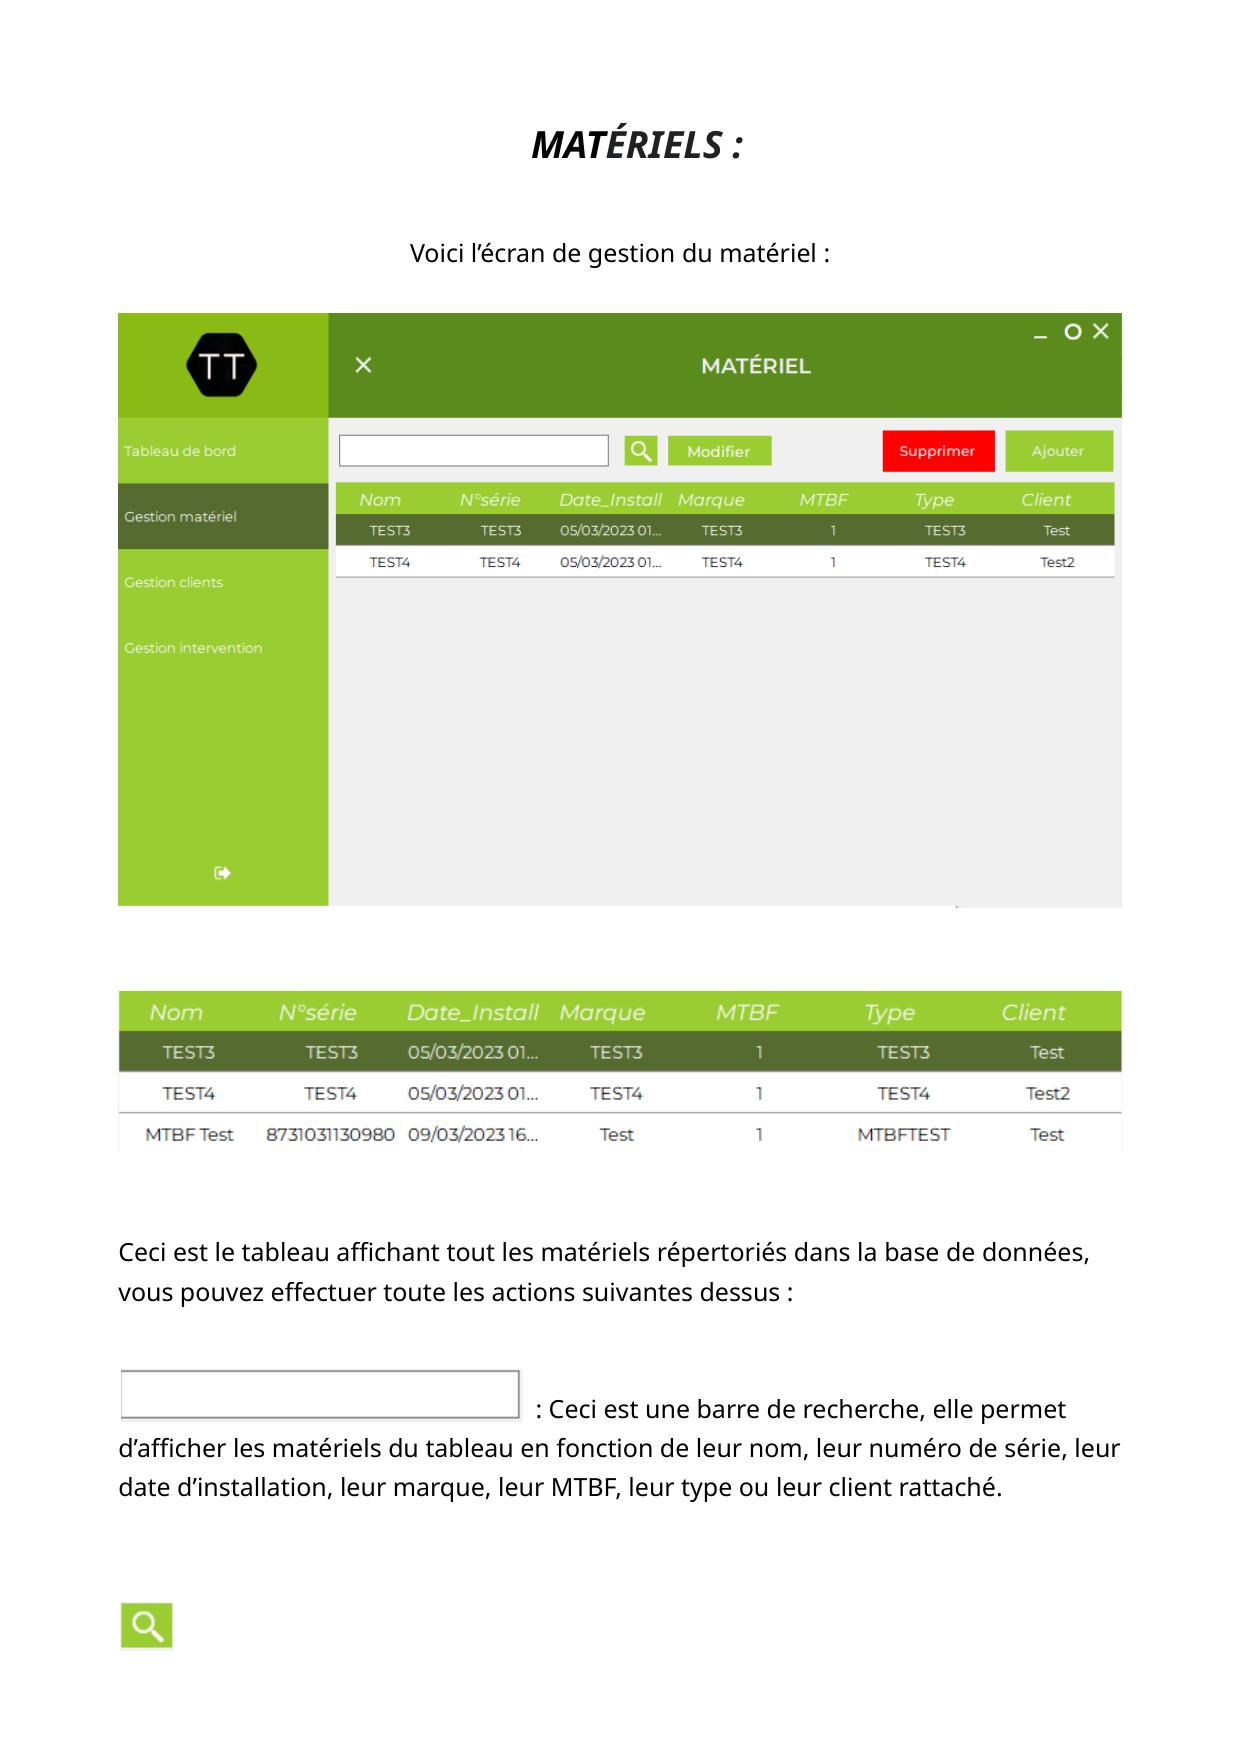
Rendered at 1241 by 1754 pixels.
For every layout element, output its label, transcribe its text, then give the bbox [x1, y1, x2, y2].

text Ceci est le tableau affichant tout les matériels répertoriés dans la base de données, vous pouvez effectuer toute les actions suivantes dessus : [118, 1235, 1122, 1308]
picture [118, 313, 1123, 908]
picture [121, 1369, 523, 1422]
text MATÉRIELS : [156, 118, 1122, 169]
picture [118, 991, 1123, 1152]
picture [120, 1602, 174, 1651]
text : Ceci est une barre de recherche, elle permet d’afficher les matériels du tableau en fonction de leur nom, leur numéro de série, leur date d’installation, leur marque, leur MTBF, leur type ou leur client rattaché. [118, 1392, 1122, 1504]
text Voici l’écran de gestion du matériel : [118, 235, 1122, 269]
